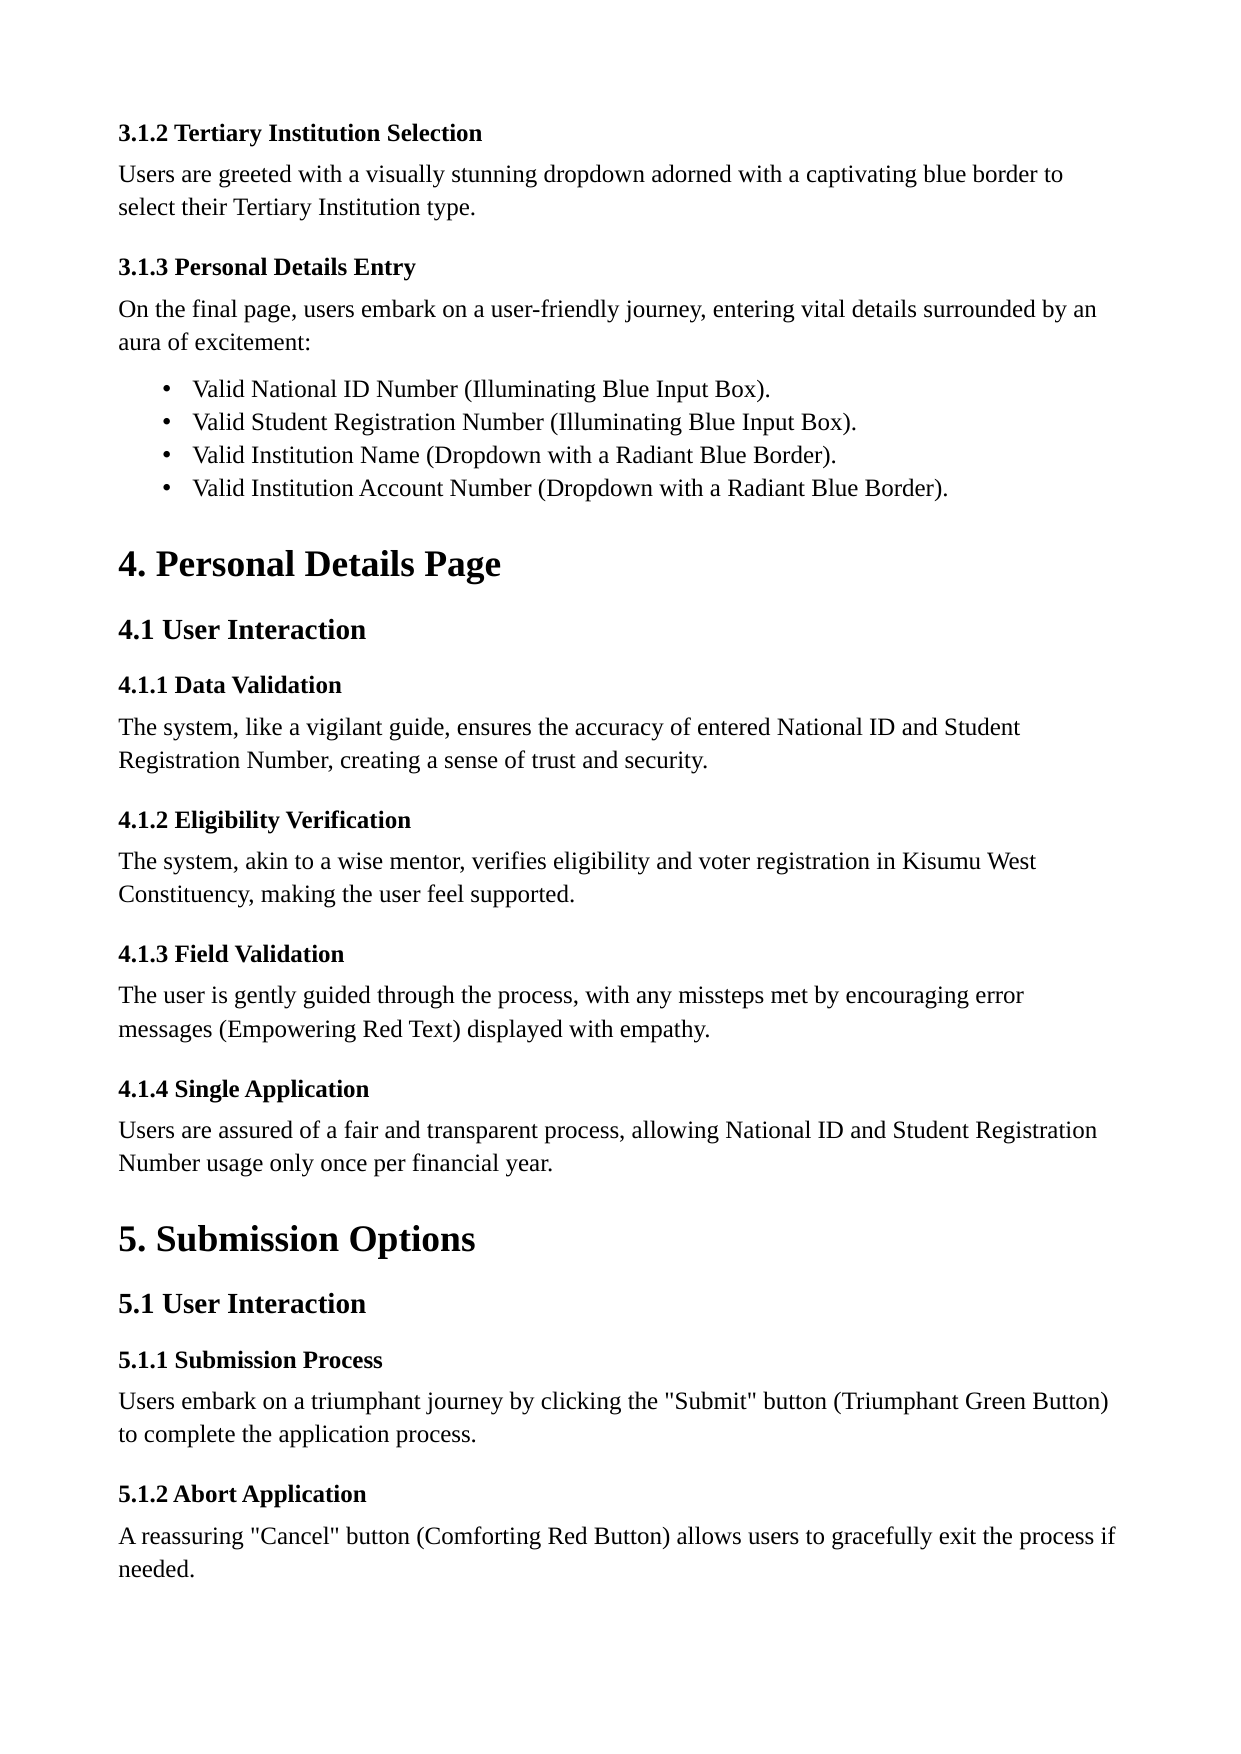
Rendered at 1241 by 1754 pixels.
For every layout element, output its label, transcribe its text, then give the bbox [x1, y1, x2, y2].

subtitle 5. Submission Options [118, 1216, 1122, 1259]
list Valid Student Registration Number (Illuminating Blue Input Box). [162, 407, 1122, 436]
subtitle 4.1.4 Single Application [118, 1074, 1122, 1102]
subtitle 4.1.3 Field Validation [118, 939, 1122, 968]
subtitle 5.1.1 Submission Process [118, 1345, 1122, 1374]
subtitle 4.1 User Interaction [118, 612, 1122, 646]
text A reassuring "Cancel" button (Comforting Red Button) allows users to gracefully exit the process if needed. [118, 1521, 1122, 1583]
subtitle 5.1.2 Abort Application [118, 1479, 1122, 1508]
list Valid Institution Account Number (Dropdown with a Radiant Blue Border). [162, 473, 1122, 502]
text The user is gently guided through the process, with any missteps met by encouraging error messages (Empowering Red Text) displayed with empathy. [118, 981, 1122, 1042]
subtitle 5.1 User Interaction [118, 1287, 1122, 1320]
list Valid National ID Number (Illuminating Blue Input Box). [162, 374, 1122, 403]
subtitle 3.1.2 Tertiary Institution Selection [118, 118, 1122, 147]
text Users embark on a triumphant journey by clicking the "Submit" button (Triumphant Green Button) to complete the application process. [118, 1386, 1122, 1448]
text The system, akin to a wise mentor, verifies eligibility and voter registration in Kisumu West Constituency, making the user feel supported. [118, 846, 1122, 908]
subtitle 4. Personal Details Page [118, 542, 1122, 585]
subtitle 4.1.2 Eligibility Verification [118, 805, 1122, 834]
text The system, like a vigilant guide, ensures the accuracy of entered National ID and Student Registration Number, creating a sense of trust and security. [118, 712, 1122, 774]
text On the final page, users embark on a user-friendly journey, entering vital details surrounded by an aura of excitement: [118, 294, 1122, 356]
list Valid Institution Name (Dropdown with a Radiant Blue Border). [162, 440, 1122, 469]
subtitle 3.1.3 Personal Details Entry [118, 252, 1122, 281]
text Users are greeted with a visually stunning dropdown adorned with a captivating blue border to select their Tertiary Institution type. [118, 159, 1122, 221]
subtitle 4.1.1 Data Validation [118, 671, 1122, 699]
text Users are assured of a fair and transparent process, allowing National ID and Student Registration Number usage only once per financial year. [118, 1115, 1122, 1177]
